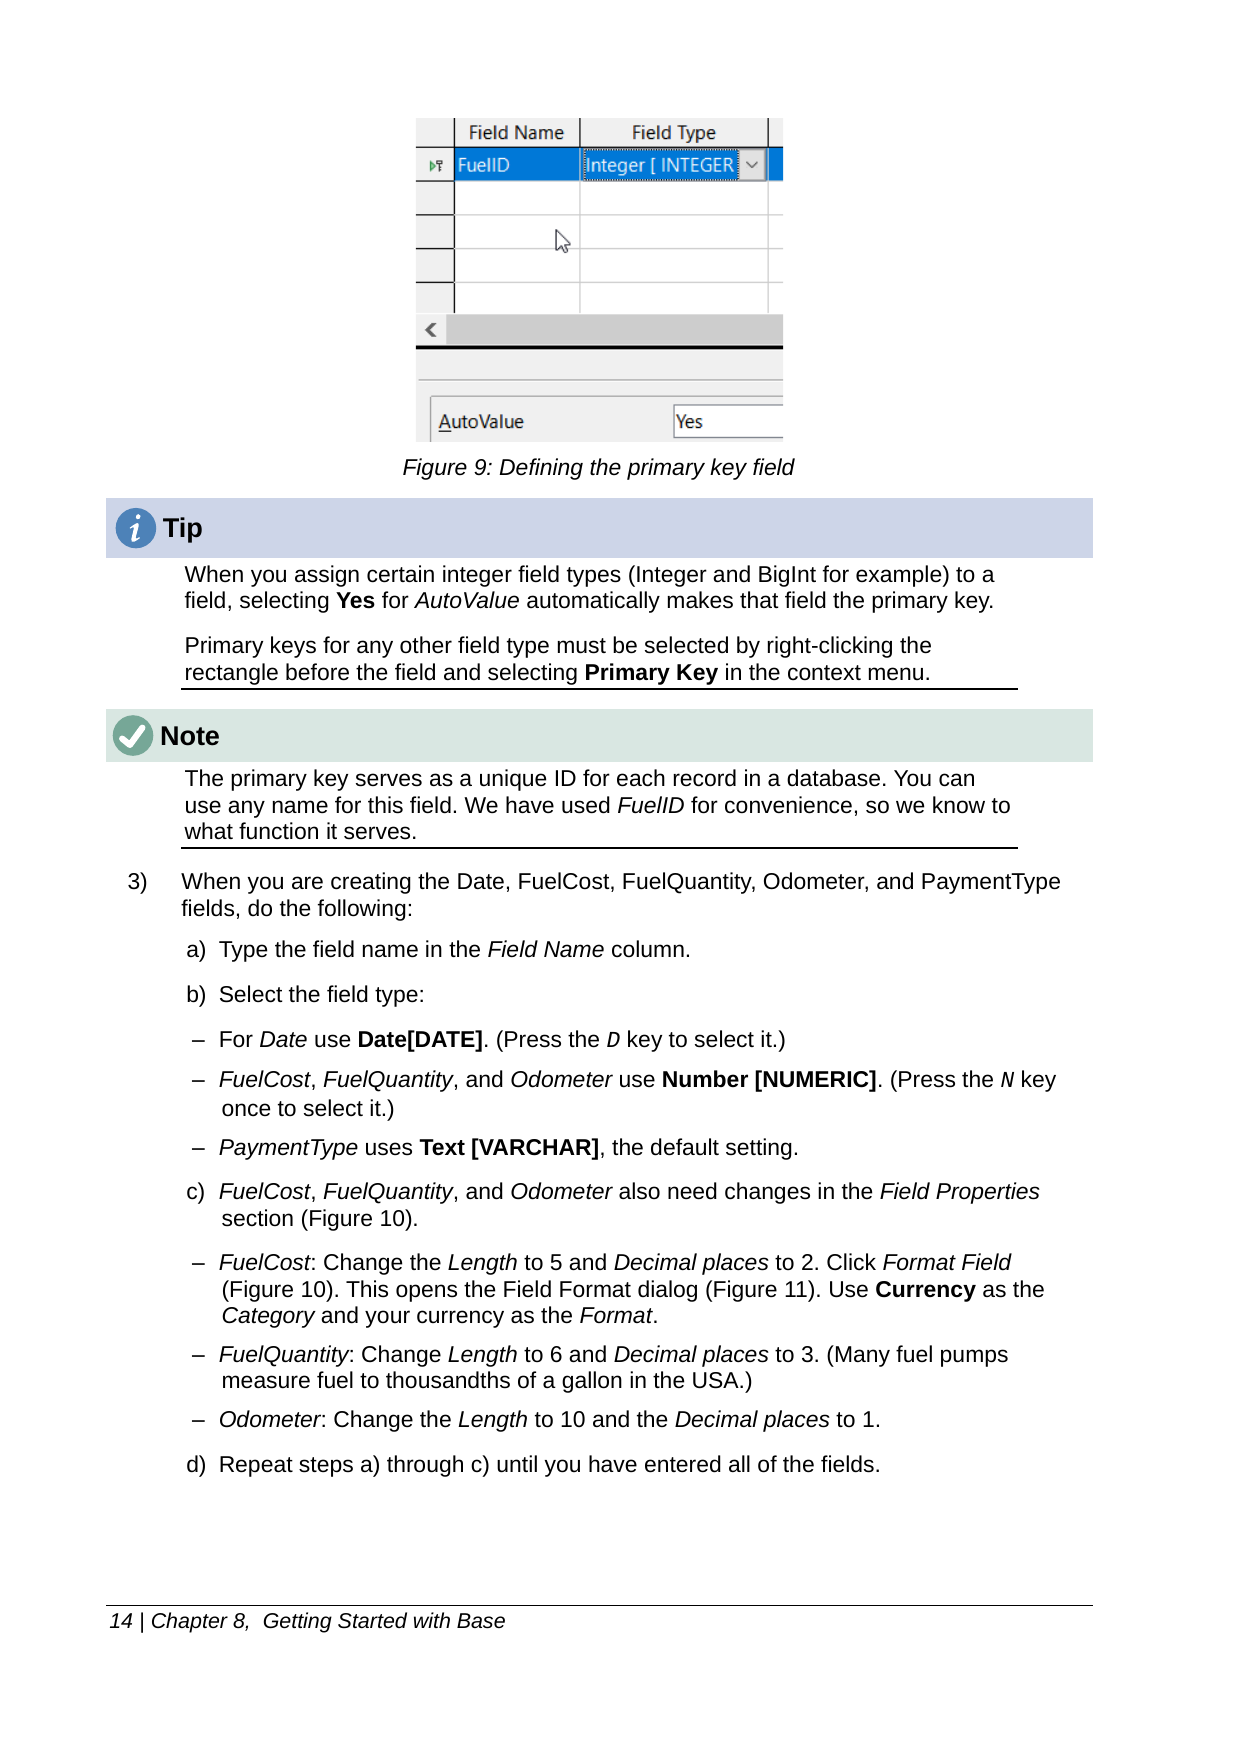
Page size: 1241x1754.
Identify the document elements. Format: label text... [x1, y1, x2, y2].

list When you are creating the Date, FuelCost, FuelQuantity, Odometer, and PaymentType fields, do the following: [148, 868, 1093, 921]
text Figure 9: Defining the primary key field [402, 454, 797, 481]
picture [415, 118, 784, 442]
list Odometer: Change the Length to 10 and the Decimal places to 1. [189, 1403, 1093, 1435]
list Repeat steps a) through c) until you have entered all of the fields. [183, 1448, 1093, 1480]
list FuelCost, FuelQuantity, and Odometer also need changes in the Field Properties section (Figure 10). [183, 1175, 1093, 1234]
subtitle Note [106, 709, 1093, 762]
list For Date use Date[DATE]. (Press the D key to select it.) [189, 1023, 1093, 1054]
list FuelQuantity: Change Length to 6 and Decimal places to 3. (Many fuel pumps measure fuel to thousandths of a gallon in the USA.) [189, 1338, 1093, 1394]
list Select the field type: [183, 978, 1093, 1010]
text The primary key serves as a unique ID for each record in a database. You can use any name for this field. We have used FuelID for convenience, so we know to what function it serves. [181, 762, 1018, 847]
list PaymentType uses Text [VARCHAR], the default setting. [189, 1131, 1093, 1163]
list FuelCost, FuelQuantity, and Odometer use Number [NUMERIC]. (Press the N key once to select it.) [189, 1063, 1093, 1121]
text Primary keys for any other field type must be selected by right-clicking the rectangle before the field and selecting Primary Key in the context menu. [181, 629, 1018, 688]
list Type the field name in the Field Name column. [183, 933, 1093, 966]
subtitle Tip [106, 498, 1093, 558]
text When you assign certain integer field types (Integer and BigInt for example) to a field, selecting Yes for AutoValue automatically makes that field the primary key. [181, 558, 1018, 613]
list FuelCost: Change the Length to 5 and Decimal places to 2. Click Format Field (Figure 10). This opens the Field Format dialog (Figure 11). Use Currency as the Category and your currency as the Format. [189, 1246, 1093, 1328]
